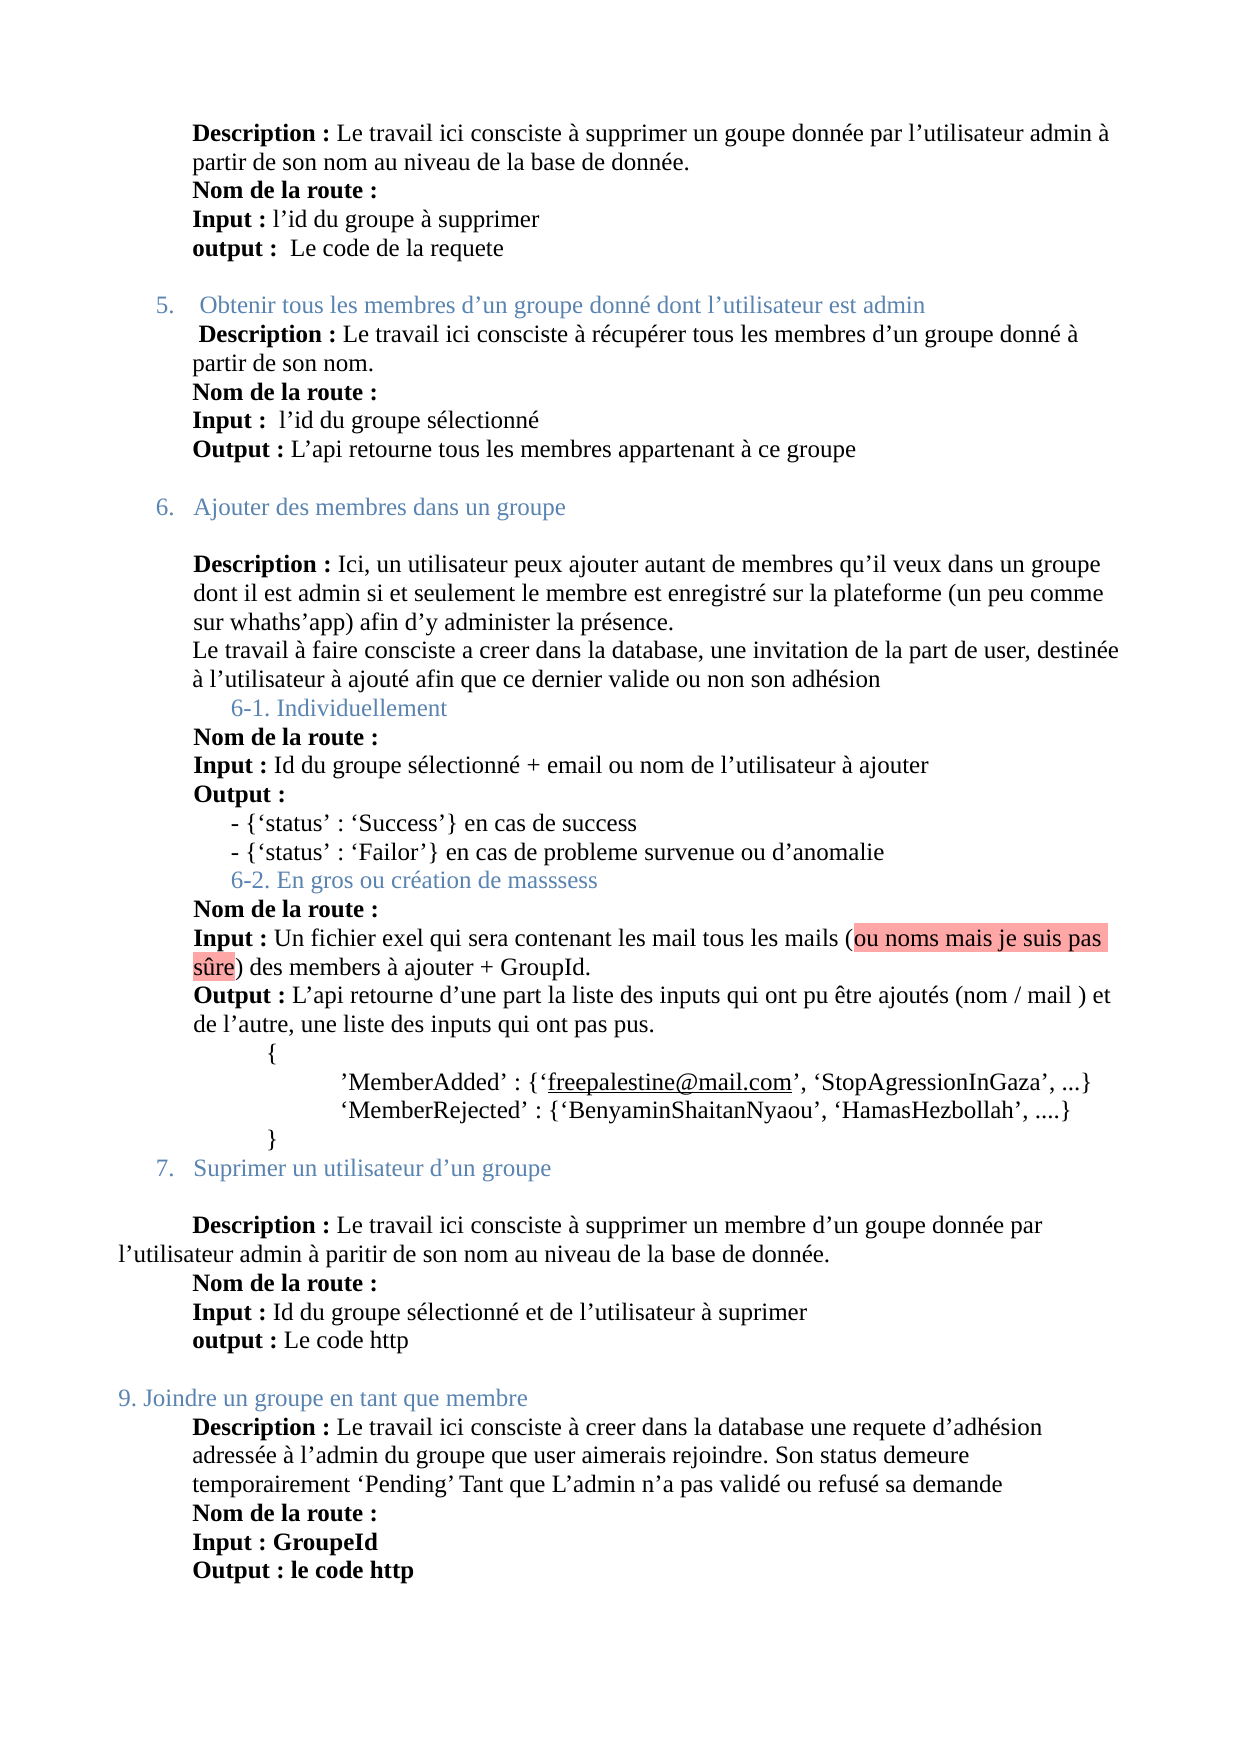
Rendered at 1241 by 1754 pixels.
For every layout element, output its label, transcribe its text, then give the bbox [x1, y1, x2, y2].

list 6-2. En gros ou création de masssess [193, 866, 1122, 894]
text Description : Le travail ici consciste à supprimer un membre d’un goupe donnée par l’utilisateur admin à paritir de son nom au niveau de la base de donnée. [118, 1211, 1122, 1268]
text Input : Id du groupe sélectionné et de l’utilisateur à suprimer [118, 1297, 1122, 1326]
text Output : le code http [118, 1556, 1122, 1584]
list Nom de la route : [156, 722, 1122, 751]
list Suprimer un utilisateur d’un groupe [156, 1153, 1122, 1182]
text ‘MemberRejected’ : {‘BenyaminShaitanNyaou’, ‘HamasHezbollah’, ....} [118, 1096, 1122, 1124]
list Input : Un fichier exel qui sera contenant les mail tous les mails (ou noms mais je suis pas sûre) des members à ajouter + GroupId. [156, 923, 1122, 981]
list Output : L’api retourne d’une part la liste des inputs qui ont pu être ajoutés (nom / mail ) et de l’autre, une liste des inputs qui ont pas pus. [156, 981, 1122, 1038]
text Description : Le travail ici consciste à supprimer un goupe donnée par l’utilisateur admin à partir de son nom au niveau de la base de donnée. [118, 118, 1122, 176]
list Input : Id du groupe sélectionné + email ou nom de l’utilisateur à ajouter [156, 751, 1122, 779]
text 9. Joindre un groupe en tant que membre [118, 1383, 1122, 1412]
list Nom de la route : [156, 894, 1122, 923]
text output : Le code http [118, 1326, 1122, 1354]
text Nom de la route : [118, 1498, 1122, 1527]
text Nom de la route : [118, 1268, 1122, 1297]
text Input : l’id du groupe à supprimer [118, 204, 1122, 233]
text Le travail à faire consciste a creer dans la database, une invitation de la part de user, destinée à l’utilisateur à ajouté afin que ce dernier valide ou non son adhésion [118, 636, 1122, 693]
text output : Le code de la requete [118, 233, 1122, 262]
list Ajouter des membres dans un groupe [156, 492, 1122, 521]
list Output : [156, 779, 1122, 808]
list Description : Ici, un utilisateur peux ajouter autant de membres qu’il veux dans un groupe dont il est admin si et seulement le membre est enregistré sur la plateforme (un peu comme sur whaths’app) afin d’y administer la présence. [156, 549, 1122, 636]
list - {‘status’ : ‘Failor’} en cas de probleme survenue ou d’anomalie [193, 837, 1122, 866]
text Description : Le travail ici consciste à creer dans la database une requete d’adhésion adressée à l’admin du groupe que user aimerais rejoindre. Son status demeure temporairement ‘Pending’ Tant que L’admin n’a pas validé ou refusé sa demande [118, 1412, 1122, 1498]
text Description : Le travail ici consciste à récupérer tous les membres d’un groupe donné à partir de son nom. [118, 319, 1122, 377]
list Obtenir tous les membres d’un groupe donné dont l’utilisateur est admin [156, 291, 1122, 319]
text Output : L’api retourne tous les membres appartenant à ce groupe [118, 434, 1122, 463]
list - {‘status’ : ‘Success’} en cas de success [193, 808, 1122, 837]
list 6-1. Individuellement [193, 693, 1122, 722]
text ’MemberAdded’ : {‘freepalestine@mail.com’, ‘StopAgressionInGaza’, ...} [118, 1067, 1122, 1096]
text { [118, 1038, 1122, 1067]
text Input : l’id du groupe sélectionné [118, 406, 1122, 434]
text } [118, 1124, 1122, 1153]
text Input : GroupeId [118, 1527, 1122, 1556]
text Nom de la route : [118, 176, 1122, 204]
text Nom de la route : [118, 377, 1122, 406]
